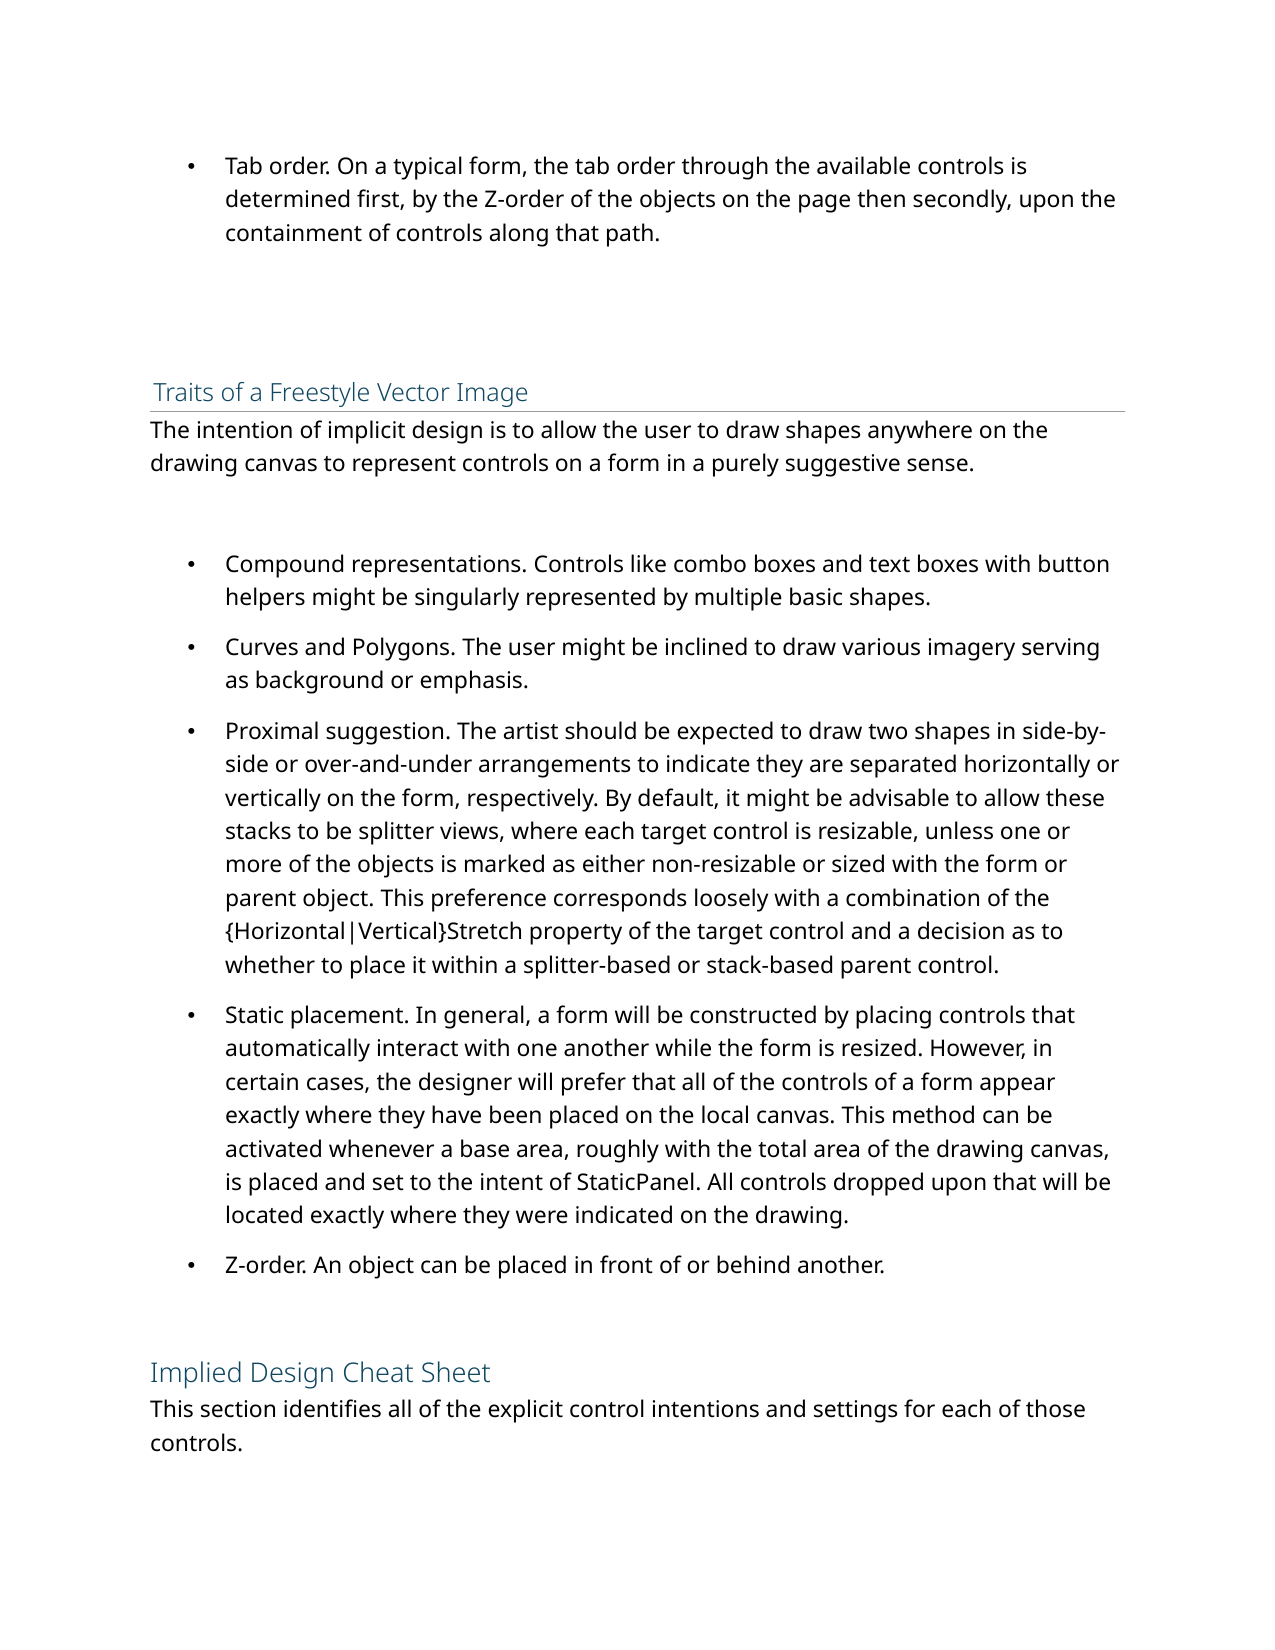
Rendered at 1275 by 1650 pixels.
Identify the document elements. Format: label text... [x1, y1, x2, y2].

list Curves and Polygons. The user might be inclined to draw various imagery serving as background or emphasis. [187, 631, 1125, 696]
list Tab order. On a typical form, the tab order through the available controls is determined first, by the Z-order of the objects on the page then secondly, upon the containment of controls along that path. [187, 150, 1125, 248]
subtitle Implied Design Cheat Sheet [150, 1354, 1125, 1391]
list Proximal suggestion. The artist should be expected to draw two shapes in side-by-side or over-and-under arrangements to indicate they are separated horizontally or vertically on the form, respectively. By default, it might be advisable to allow these stacks to be splitter views, where each target control is resizable, unless one or more of the objects is marked as either non-resizable or sized with the form or parent object. This preference corresponds loosely with a combination of the {Horizontal|Vertical}Stretch property of the target control and a decision as to whether to place it within a splitter-based or stack-based parent control. [187, 714, 1125, 980]
list Z-order. An object can be placed in front of or behind another. [187, 1249, 1125, 1281]
list Compound representations. Controls like combo boxes and text boxes with button helpers might be singularly represented by multiple basic shapes. [187, 547, 1125, 612]
text This section identifies all of the explicit control intentions and settings for each of those controls. [150, 1393, 1125, 1458]
text The intention of implicit design is to allow the user to draw shapes anywhere on the drawing canvas to represent controls on a form in a purely suggestive sense. [150, 414, 1125, 478]
list Static placement. In general, a form will be constructed by placing controls that automatically interact with one another while the form is resized. However, in certain cases, the designer will prefer that all of the controls of a form appear exactly where they have been placed on the local canvas. This method can be activated whenever a base area, roughly with the total area of the drawing canvas, is placed and set to the intent of StaticPanel. All controls dropped upon that will be located exactly where they were indicated on the drawing. [187, 999, 1125, 1231]
subtitle Traits of a Freestyle Vector Image [150, 371, 1125, 411]
